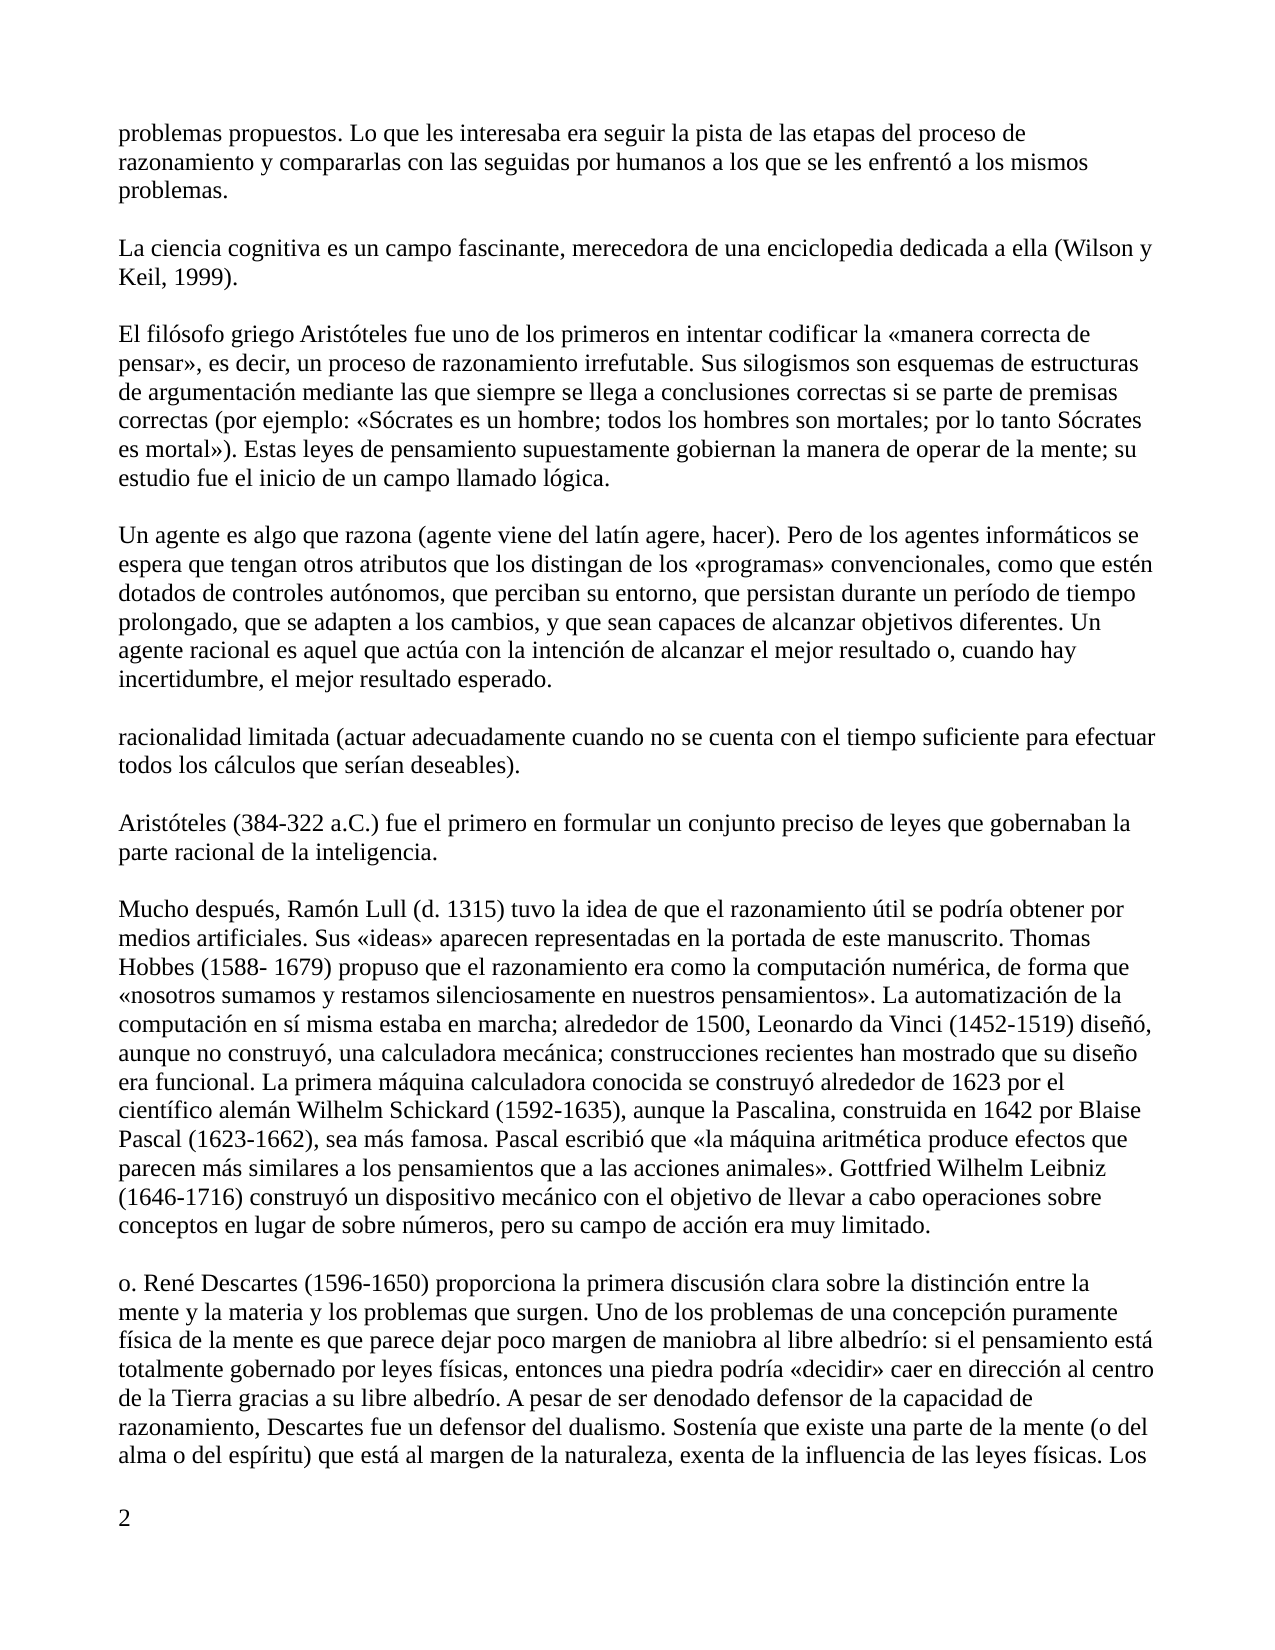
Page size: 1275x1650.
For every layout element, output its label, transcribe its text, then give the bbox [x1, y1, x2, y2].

text La ciencia cognitiva es un campo fascinante, merecedora de una enciclopedia dedicada a ella (Wilson y Keil, 1999). [118, 233, 1157, 291]
text o. René Descartes (1596-1650) proporciona la primera discusión clara sobre la distinción entre la mente y la materia y los problemas que surgen. Uno de los problemas de una concepción puramente física de la mente es que parece dejar poco margen de maniobra al libre albedrío: si el pensamiento está totalmente gobernado por leyes físicas, entonces una piedra podría «decidir» caer en dirección al centro de la Tierra gracias a su libre albedrío. A pesar de ser denodado defensor de la capacidad de razonamiento, Descartes fue un defensor del dualismo. Sostenía que existe una parte de la mente (o del alma o del espíritu) que está al margen de la naturaleza, exenta de la influencia de las leyes físicas. Los [118, 1268, 1157, 1469]
text Aristóteles (384-322 a.C.) fue el primero en formular un conjunto preciso de leyes que gobernaban la parte racional de la inteligencia. [118, 808, 1157, 866]
text Mucho después, Ramón Lull (d. 1315) tuvo la idea de que el razonamiento útil se podría obtener por medios artificiales. Sus «ideas» aparecen representadas en la portada de este manuscrito. Thomas Hobbes (1588- 1679) propuso que el razonamiento era como la computación numérica, de forma que «nosotros sumamos y restamos silenciosamente en nuestros pensamientos». La automatización de la computación en sí misma estaba en marcha; alrededor de 1500, Leonardo da Vinci (1452-1519) diseñó, aunque no construyó, una calculadora mecánica; construcciones recientes han mostrado que su diseño era funcional. La primera máquina calculadora conocida se construyó alrededor de 1623 por el científico alemán Wilhelm Schickard (1592-1635), aunque la Pascalina, construida en 1642 por Blaise Pascal (1623-1662), sea más famosa. Pascal escribió que «la máquina aritmética produce efectos que parecen más similares a los pensamientos que a las acciones animales». Gottfried Wilhelm Leibniz (1646-1716) construyó un dispositivo mecánico con el objetivo de llevar a cabo operaciones sobre conceptos en lugar de sobre números, pero su campo de acción era muy limitado. [118, 894, 1157, 1239]
text Un agente es algo que razona (agente viene del latín agere, hacer). Pero de los agentes informáticos se espera que tengan otros atributos que los distingan de los «programas» convencionales, como que estén dotados de controles autónomos, que perciban su entorno, que persistan durante un período de tiempo prolongado, que se adapten a los cambios, y que sean capaces de alcanzar objetivos diferentes. Un agente racional es aquel que actúa con la intención de alcanzar el mejor resultado o, cuando hay incertidumbre, el mejor resultado esperado. [118, 521, 1157, 693]
text problemas propuestos. Lo que les interesaba era seguir la pista de las etapas del proceso de razonamiento y compararlas con las seguidas por humanos a los que se les enfrentó a los mismos problemas. [118, 118, 1157, 204]
text El filósofo griego Aristóteles fue uno de los primeros en intentar codificar la «manera correcta de pensar», es decir, un proceso de razonamiento irrefutable. Sus silogismos son esquemas de estructuras de argumentación mediante las que siempre se llega a conclusiones correctas si se parte de premisas correctas (por ejemplo: «Sócrates es un hombre; todos los hombres son mortales; por lo tanto Sócrates es mortal»). Estas leyes de pensamiento supuestamente gobiernan la manera de operar de la mente; su estudio fue el inicio de un campo llamado lógica. [118, 319, 1157, 492]
text racionalidad limitada (actuar adecuadamente cuando no se cuenta con el tiempo suficiente para efectuar todos los cálculos que serían deseables). [118, 722, 1157, 779]
